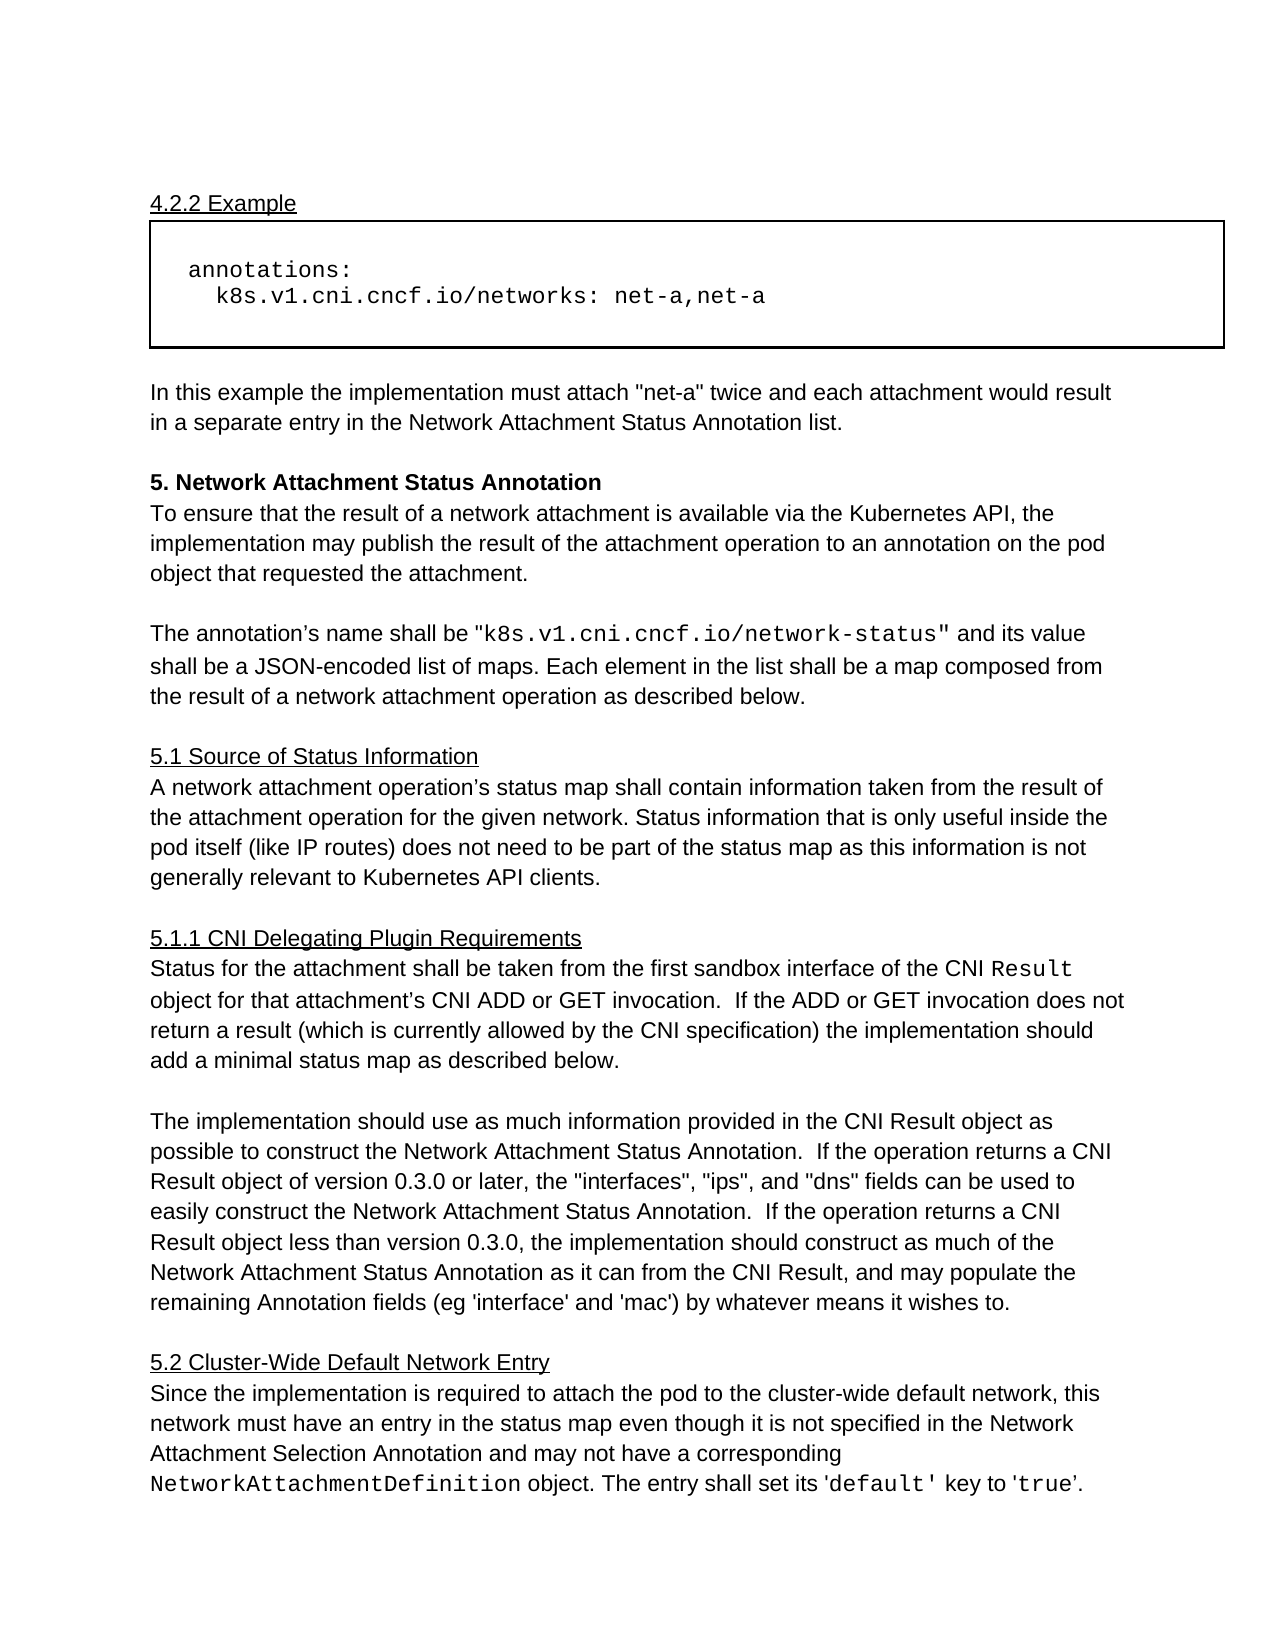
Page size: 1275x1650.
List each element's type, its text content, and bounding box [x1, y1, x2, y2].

text In this example the implementation must attach "net-a" twice and each attachment would result in a separate entry in the Network Attachment Status Annotation list. [150, 379, 1125, 435]
text A network attachment operation’s status map shall contain information taken from the result of the attachment operation for the given network. Status information that is only useful inside the pod itself (like IP routes) does not need to be part of the status map as this information is not generally relevant to Kubernetes API clients. [150, 773, 1125, 890]
text Status for the attachment shall be taken from the first sandbox interface of the CNI Result object for that attachment’s CNI ADD or GET invocation. If the ADD or GET invocation does not return a result (which is currently allowed by the CNI specification) the implementation should add a minimal status map as described below. [150, 955, 1125, 1074]
text 5.1 Source of Status Information [150, 743, 1125, 769]
text 5.2 Cluster-Wide Default Network Entry [150, 1349, 1125, 1376]
text Since the implementation is required to attach the pod to the cluster-wide default network, this network must have an entry in the status map even though it is not specified in the Network Attachment Selection Annotation and may not have a corresponding NetworkAttachmentDefinition object. The entry shall set its 'default' key to 'true’. [150, 1379, 1125, 1498]
text 5. Network Attachment Status Annotation [150, 469, 1125, 496]
table_header annotations: k8s.v1.cni.cncf.io/networks: net-a,net-a [151, 222, 1223, 346]
text The implementation should use as much information provided in the CNI Result object as possible to construct the Network Attachment Status Annotation. If the operation returns a CNI Result object of version 0.3.0 or later, the "interfaces", "ips", and "dns" fields can be used to easily construct the Network Attachment Status Annotation. If the operation returns a CNI Result object less than version 0.3.0, the implementation should construct as much of the Network Attachment Status Annotation as it can from the CNI Result, and may populate the remaining Annotation fields (eg 'interface' and 'mac') by whatever means it wishes to. [150, 1108, 1125, 1315]
text 4.2.2 Example [150, 189, 1125, 216]
text 5.1.1 CNI Delegating Plugin Requirements [150, 924, 1125, 951]
text The annotation’s name shall be "k8s.v1.cni.cncf.io/network-status" and its value shall be a JSON-encoded list of maps. Each element in the list shall be a map composed from the result of a network attachment operation as described below. [150, 620, 1125, 709]
text To ensure that the result of a network attachment is available via the Kubernetes API, the implementation may publish the result of the attachment operation to an annotation on the pod object that requested the attachment. [150, 499, 1125, 586]
